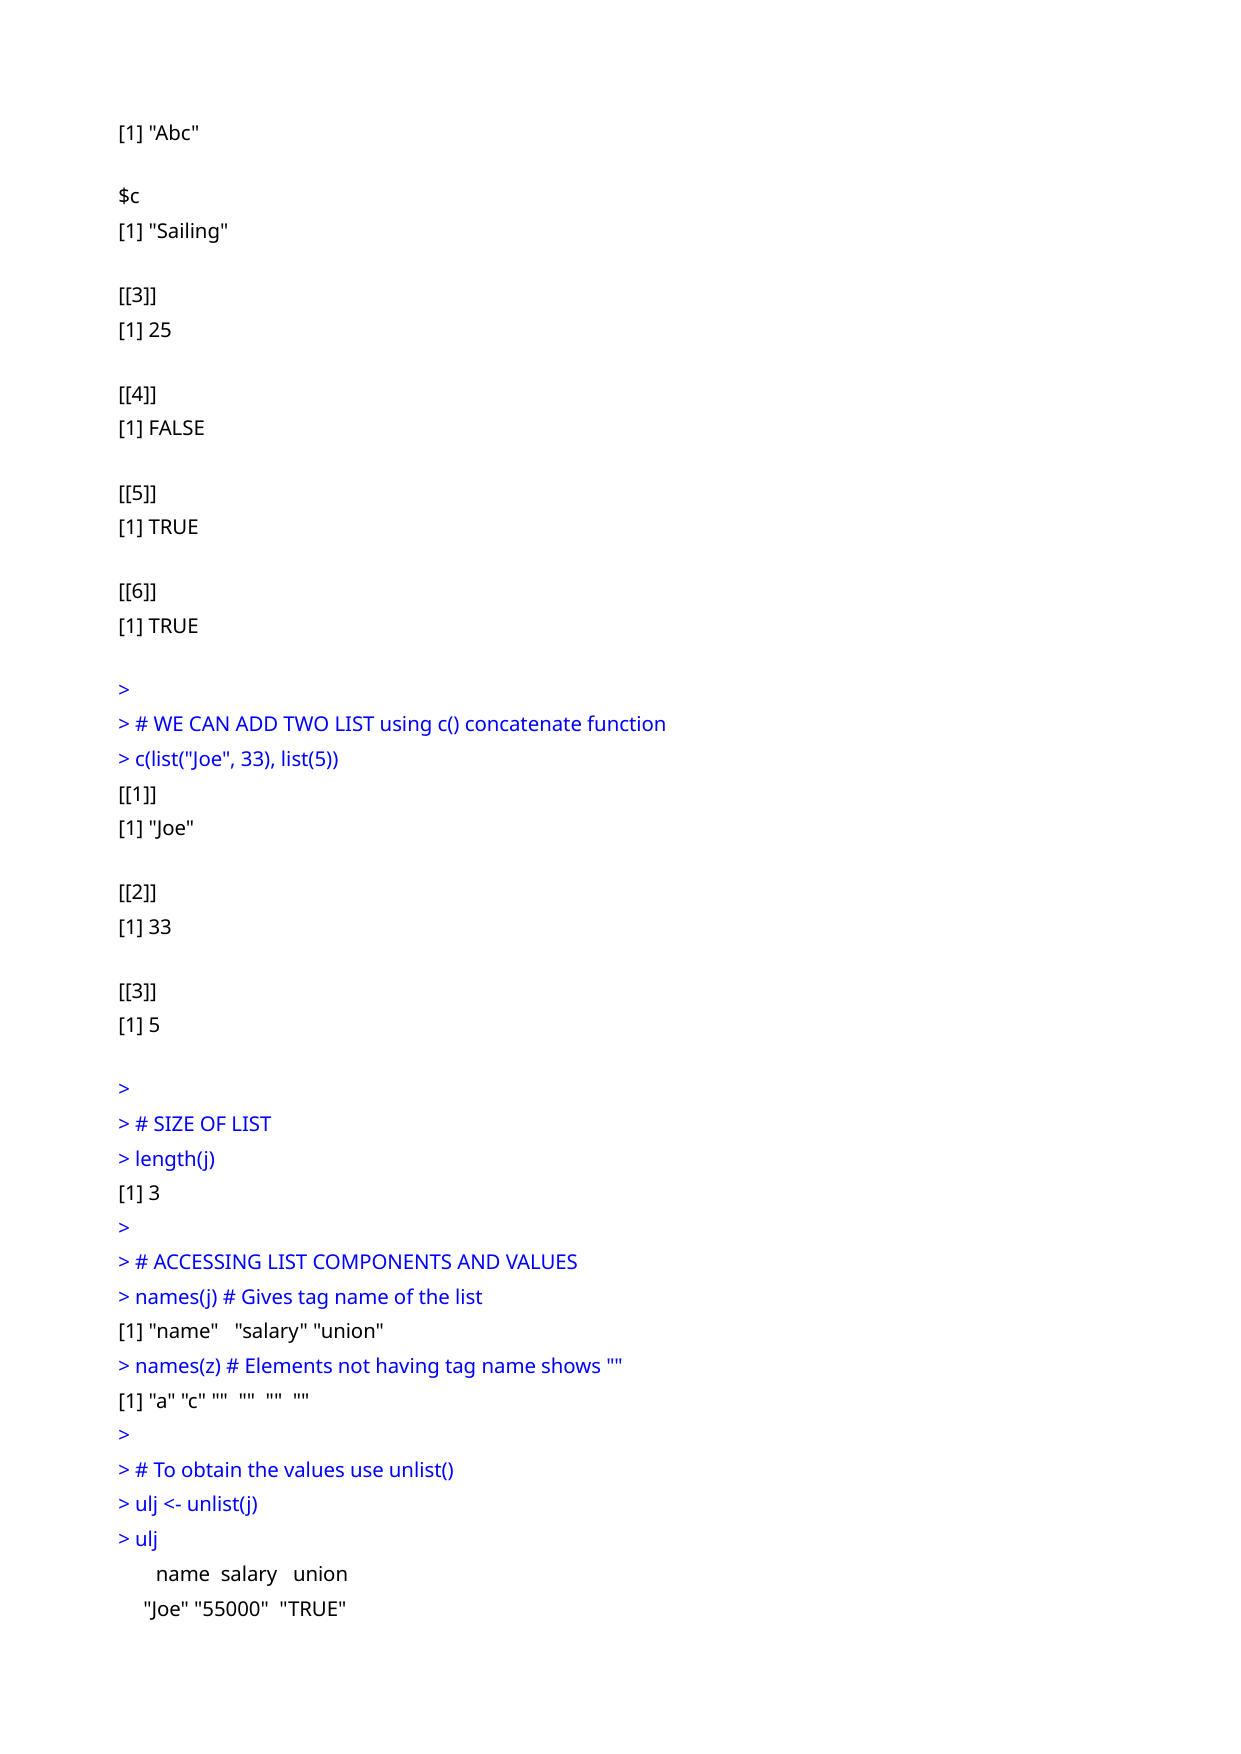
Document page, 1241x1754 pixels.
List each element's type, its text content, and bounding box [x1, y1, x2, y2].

text [1] 25 [118, 315, 1122, 343]
text > # To obtain the values use unlist() [118, 1456, 1122, 1483]
text > # ACCESSING LIST COMPONENTS AND VALUES [118, 1248, 1122, 1276]
text > length(j) [118, 1144, 1122, 1172]
text [[3]] [118, 976, 1122, 1004]
text $c [118, 182, 1122, 210]
text > [118, 675, 1122, 703]
text [[2]] [118, 878, 1122, 906]
text > names(j) # Gives tag name of the list [118, 1283, 1122, 1310]
text [1] TRUE [118, 611, 1122, 639]
text > # SIZE OF LIST [118, 1110, 1122, 1137]
text [1] "a" "c" "" "" "" "" [118, 1386, 1122, 1414]
text > names(z) # Elements not having tag name shows "" [118, 1352, 1122, 1379]
text [[3]] [118, 281, 1122, 308]
text > [118, 1421, 1122, 1449]
text [1] "Sailing" [118, 217, 1122, 244]
text > c(list("Joe", 33), list(5)) [118, 744, 1122, 772]
text [1] 3 [118, 1179, 1122, 1207]
text [[4]] [118, 379, 1122, 407]
text name salary union [118, 1559, 1122, 1587]
text [1] "Joe" [118, 814, 1122, 841]
text [[6]] [118, 577, 1122, 604]
text > ulj [118, 1525, 1122, 1552]
text [[1]] [118, 779, 1122, 807]
text [1] "name" "salary" "union" [118, 1317, 1122, 1345]
text [1] FALSE [118, 414, 1122, 442]
text [1] "Abc" [118, 118, 1122, 146]
text > [118, 1213, 1122, 1241]
text [1] TRUE [118, 513, 1122, 540]
text > [118, 1075, 1122, 1103]
text [1] 33 [118, 912, 1122, 940]
text > ulj <- unlist(j) [118, 1490, 1122, 1518]
text "Joe" "55000" "TRUE" [118, 1594, 1122, 1622]
text [1] 5 [118, 1011, 1122, 1039]
text > # WE CAN ADD TWO LIST using c() concatenate function [118, 710, 1122, 738]
text [[5]] [118, 478, 1122, 506]
